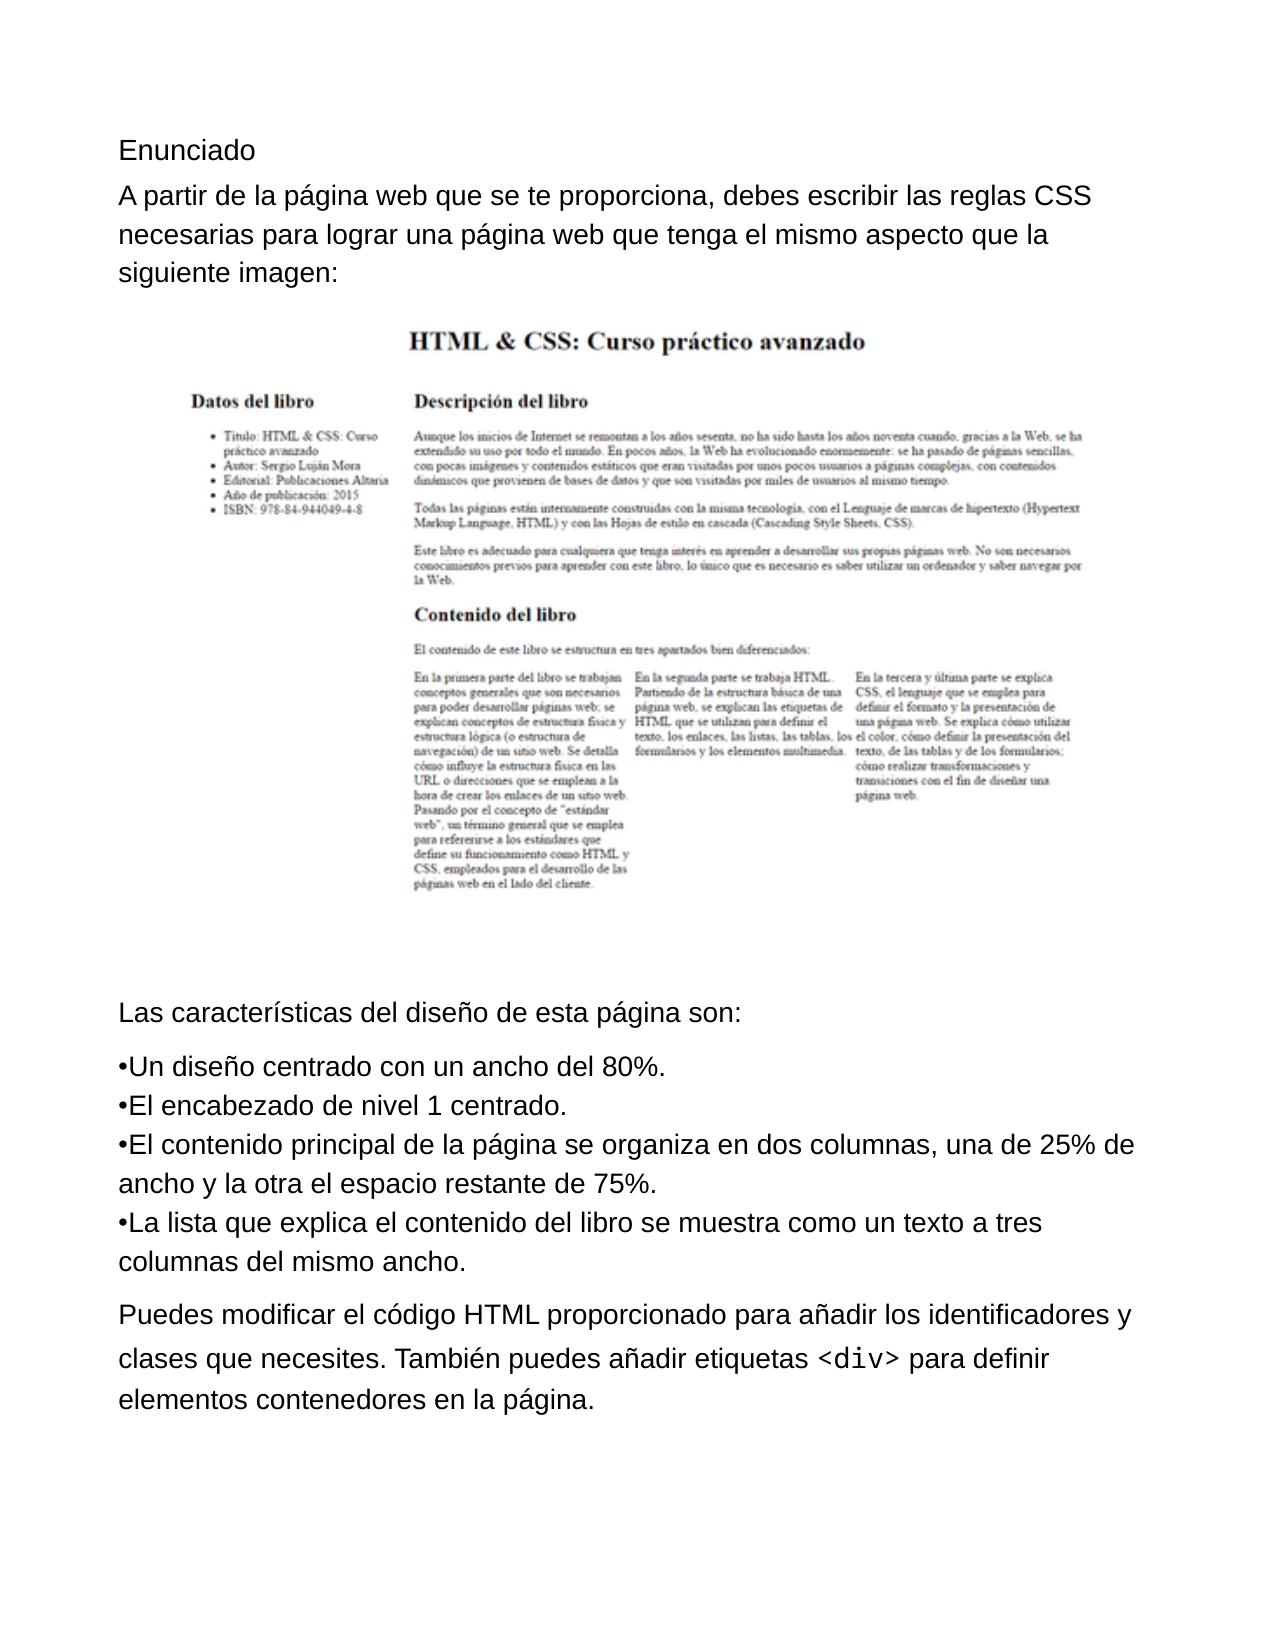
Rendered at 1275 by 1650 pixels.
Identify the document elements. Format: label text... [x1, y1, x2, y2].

list Un diseño centrado con un ancho del 80%. [118, 1049, 1157, 1082]
list El encabezado de nivel 1 centrado. [118, 1089, 1157, 1121]
text A partir de la página web que se te proporciona, debes escribir las reglas CSS necesarias para lograr una página web que tenga el mismo aspecto que la siguiente imagen: [118, 179, 1157, 289]
list El contenido principal de la página se organiza en dos columnas, una de 25% de ancho y la otra el espacio restante de 75%. [118, 1128, 1157, 1199]
subtitle Enunciado [118, 133, 1157, 166]
text Las características del diseño de esta página son: [118, 996, 1157, 1028]
text Puedes modificar el código HTML proporcionado para añadir los identificadores y clases que necesites. También puedes añadir etiquetas <div> para definir elementos contenedores en la página. [118, 1298, 1157, 1415]
list La lista que explica el contenido del libro se muestra como un texto a tres columnas del mismo ancho. [118, 1206, 1157, 1277]
picture [80, 310, 1195, 937]
